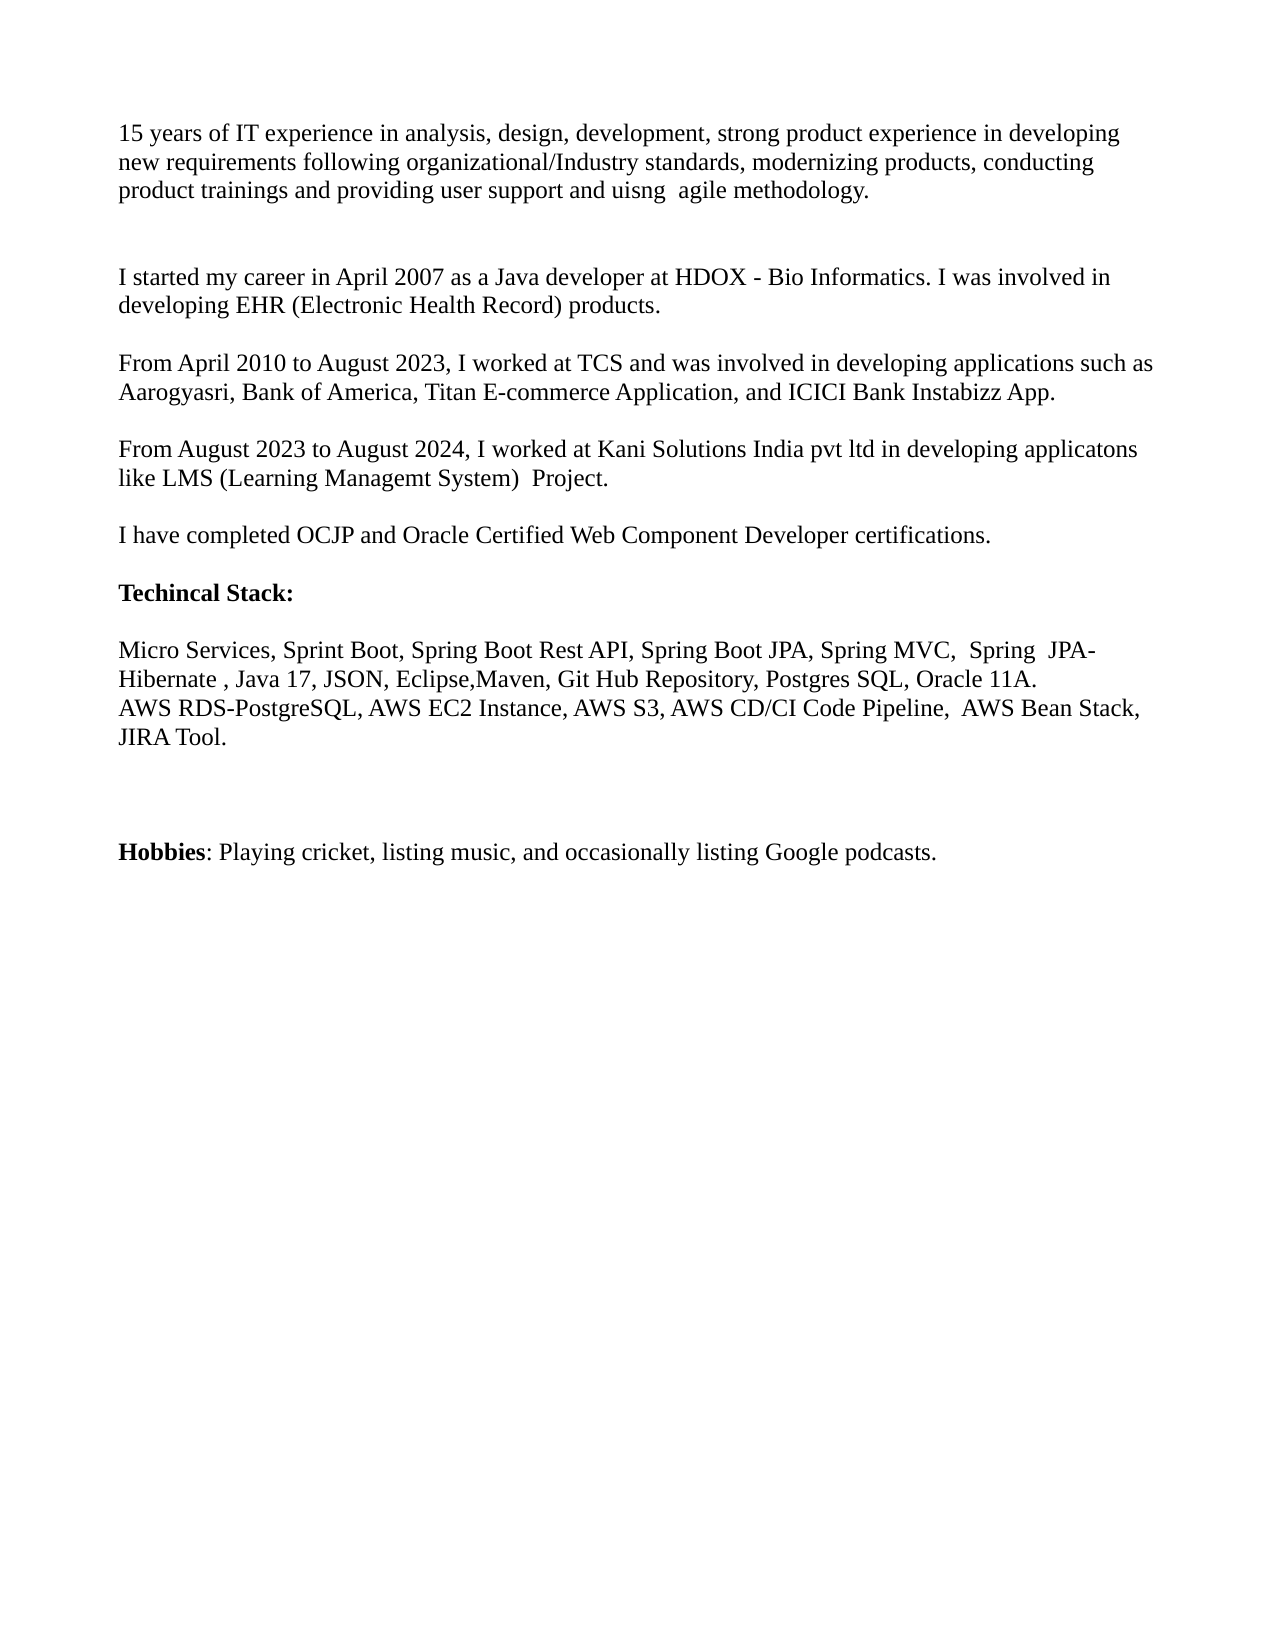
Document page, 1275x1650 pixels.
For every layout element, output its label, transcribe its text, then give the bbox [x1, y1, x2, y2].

text Micro Services, Sprint Boot, Spring Boot Rest API, Spring Boot JPA, Spring MVC, Spring JPA-Hibernate , Java 17, JSON, Eclipse,Maven, Git Hub Repository, Postgres SQL, Oracle 11A. [118, 636, 1157, 693]
text I started my career in April 2007 as a Java developer at HDOX - Bio Informatics. I was involved in developing EHR (Electronic Health Record) products. [118, 262, 1157, 319]
text I have completed OCJP and Oracle Certified Web Component Developer certifications. [118, 521, 1157, 549]
text AWS RDS-PostgreSQL, AWS EC2 Instance, AWS S3, AWS CD/CI Code Pipeline, AWS Bean Stack, JIRA Tool. [118, 693, 1157, 751]
text 15 years of IT experience in analysis, design, development, strong product experience in developing new requirements following organizational/Industry standards, modernizing products, conducting product trainings and providing user support and uisng agile methodology. [118, 118, 1157, 204]
text Techincal Stack: [118, 578, 1157, 607]
text From April 2010 to August 2023, I worked at TCS and was involved in developing applications such as Aarogyasri, Bank of America, Titan E-commerce Application, and ICICI Bank Instabizz App. [118, 348, 1157, 406]
text From August 2023 to August 2024, I worked at Kani Solutions India pvt ltd in developing applicatons like LMS (Learning Managemt System) Project. [118, 434, 1157, 492]
text Hobbies: Playing cricket, listing music, and occasionally listing Google podcasts. [118, 837, 1157, 866]
